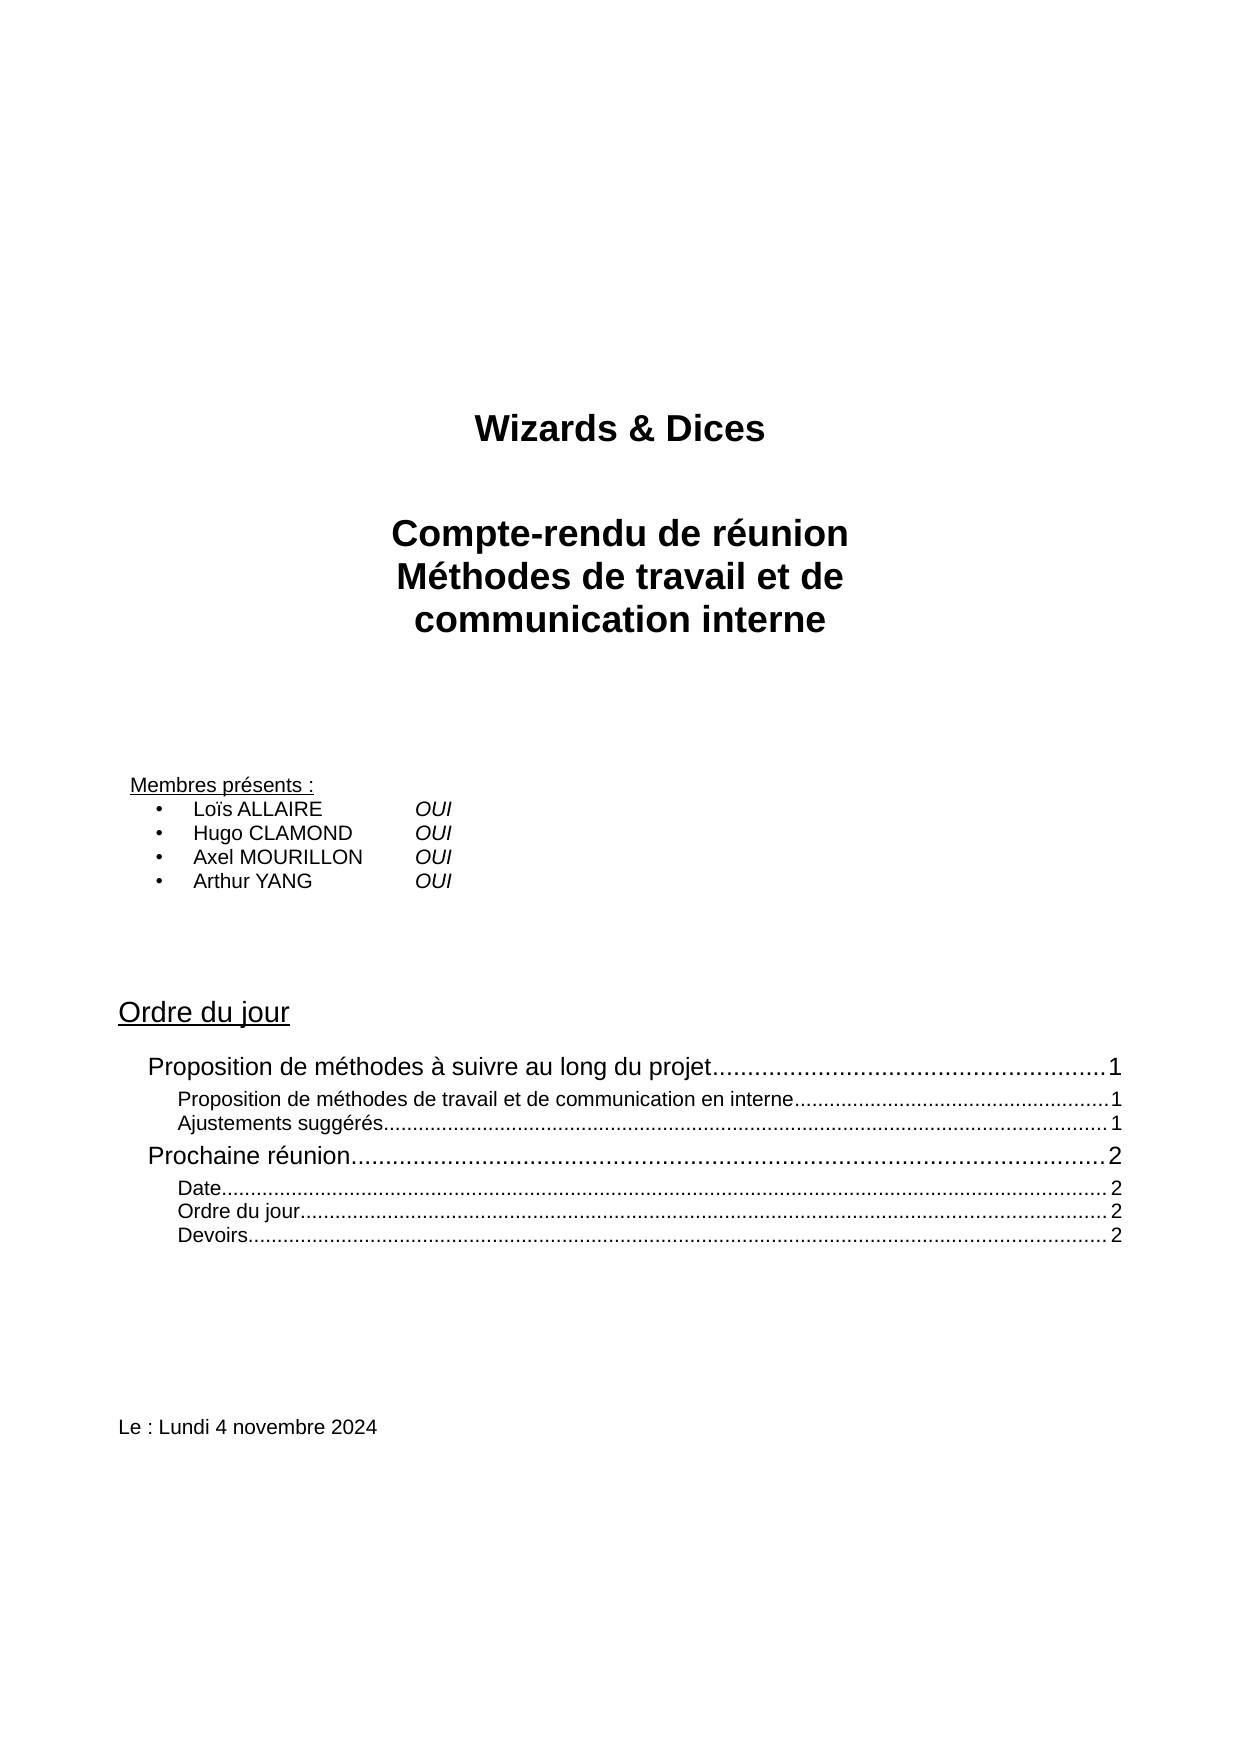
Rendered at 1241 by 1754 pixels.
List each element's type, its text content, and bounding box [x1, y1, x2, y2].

title Compte-rendu de réunion Méthodes de travail et de communication interne [118, 511, 1122, 641]
subtitle Ordre du jour [118, 995, 1122, 1028]
text Ordre du jour 2 [177, 1199, 1122, 1223]
list Arthur YANG OUI [156, 869, 1122, 893]
text Prochaine réunion 2 [148, 1141, 1122, 1169]
list Axel MOURILLON OUI [156, 845, 1122, 869]
text Ajustements suggérés 1 [177, 1111, 1122, 1135]
text Proposition de méthodes à suivre au long du projet 1 [148, 1052, 1122, 1081]
text Membres présents : [118, 773, 1122, 797]
list Hugo CLAMOND OUI [156, 821, 1122, 845]
title Wizards & Dices [118, 407, 1122, 450]
text Devoirs 2 [177, 1223, 1122, 1247]
text Proposition de méthodes de travail et de communication en interne 1 [177, 1087, 1122, 1111]
text Le : Lundi 4 novembre 2024 [118, 1415, 1122, 1439]
list Loïs ALLAIRE OUI [156, 797, 1122, 821]
text Date 2 [177, 1175, 1122, 1199]
